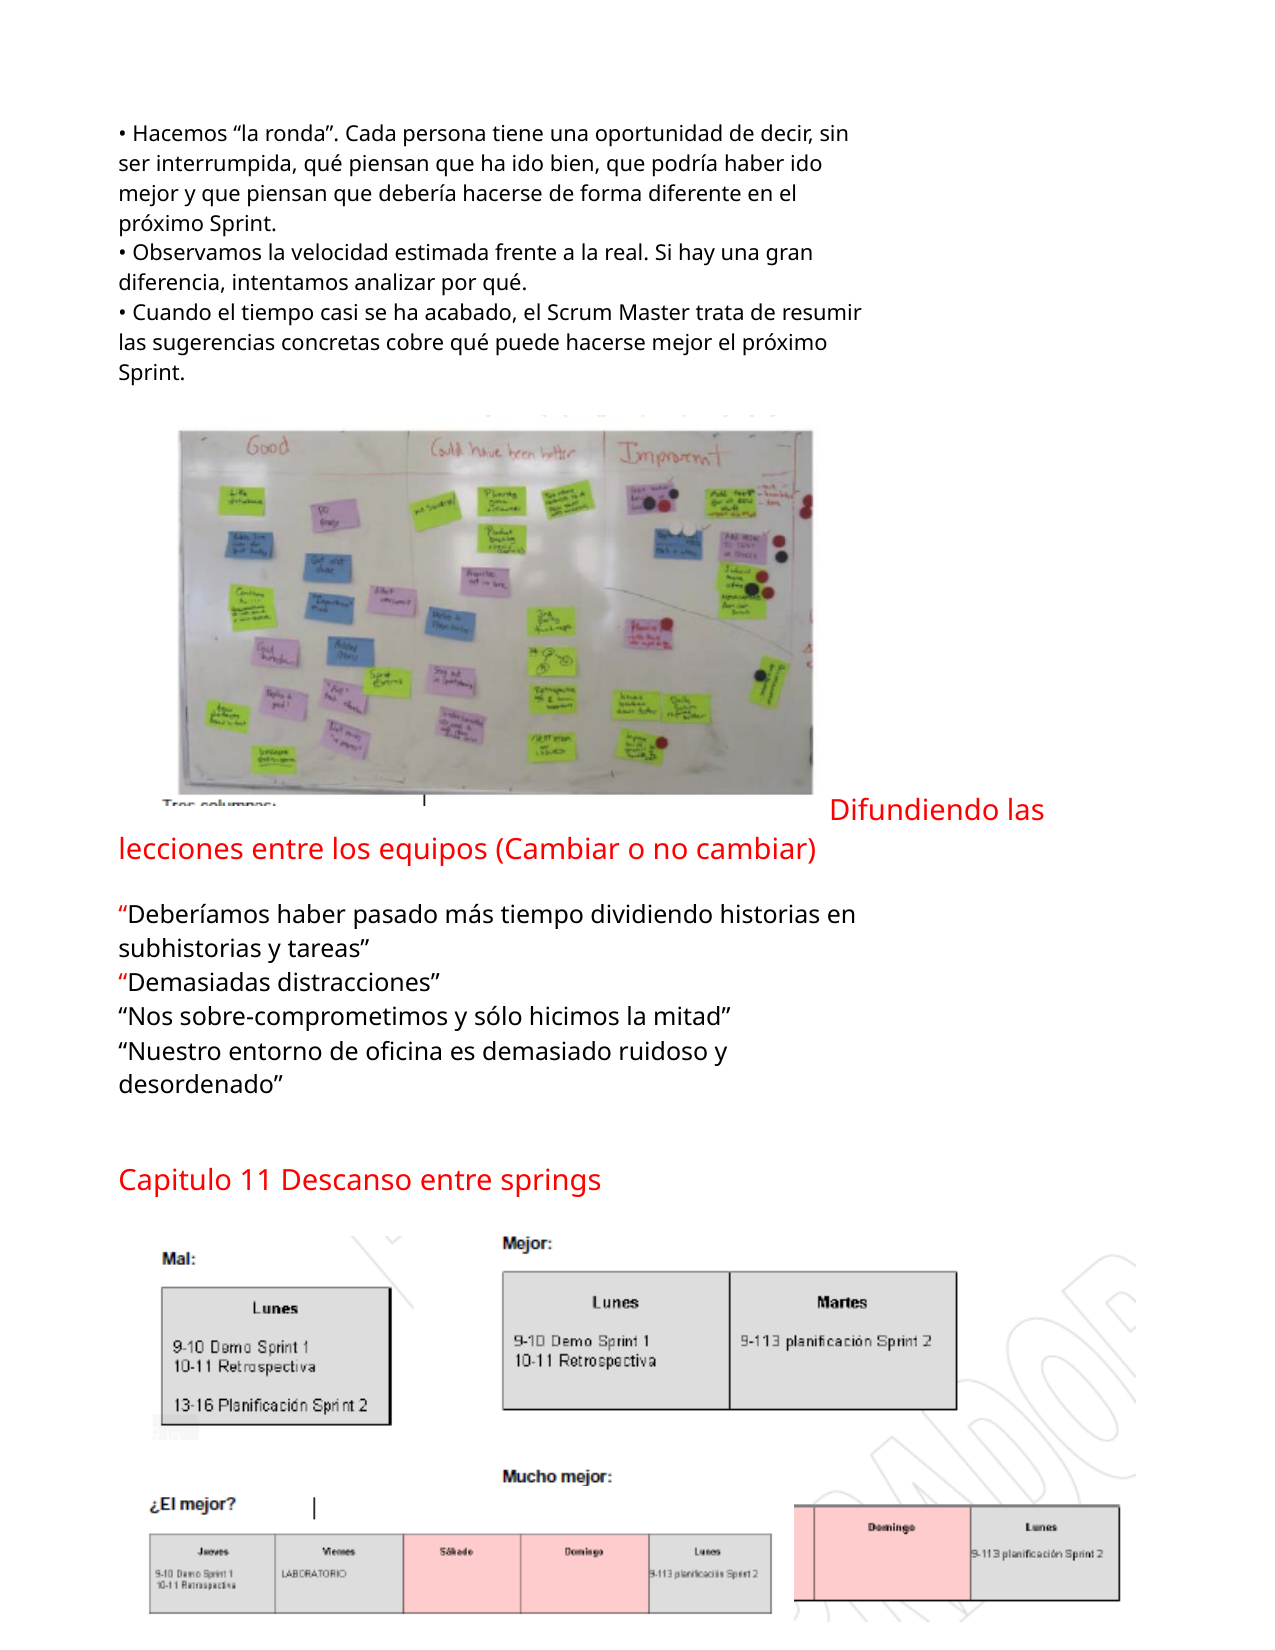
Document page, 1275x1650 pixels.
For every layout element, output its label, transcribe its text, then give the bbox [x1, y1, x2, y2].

text mejor y que piensan que debería hacerse de forma diferente en el [118, 178, 1157, 207]
text Capitulo 11 Descanso entre springs [118, 1159, 1157, 1198]
text las sugerencias concretas cobre qué puede hacerse mejor el próximo [118, 327, 1157, 356]
text “Deberíamos haber pasado más tiempo dividiendo historias en [118, 897, 1157, 931]
text “Nuestro entorno de oficina es demasiado ruidoso y [118, 1033, 1157, 1067]
text subhistorias y tareas” [118, 931, 1157, 965]
picture [152, 1236, 414, 1440]
text Difundiendo las lecciones entre los equipos (Cambiar o no cambiar) [118, 789, 1157, 868]
text • Cuando el tiempo casi se ha acabado, el Scrum Master trata de resumir [118, 297, 1157, 327]
text “Demasiadas distracciones” [118, 965, 1157, 999]
text • Hacemos “la ronda”. Cada persona tiene una oportunidad de decir, sin [118, 118, 1157, 148]
text • Observamos la velocidad estimada frente a la real. Si hay una gran [118, 237, 1157, 267]
text ser interrumpida, qué piensan que ha ido bien, que podría haber ido [118, 148, 1157, 178]
text Sprint. [118, 356, 1157, 386]
picture [126, 1229, 1136, 1633]
text próximo Sprint. [118, 207, 1157, 237]
picture [161, 415, 829, 806]
text desordenado” [118, 1067, 1157, 1101]
text diferencia, intentamos analizar por qué. [118, 267, 1157, 297]
text “Nos sobre-comprometimos y sólo hicimos la mitad” [118, 999, 1157, 1033]
